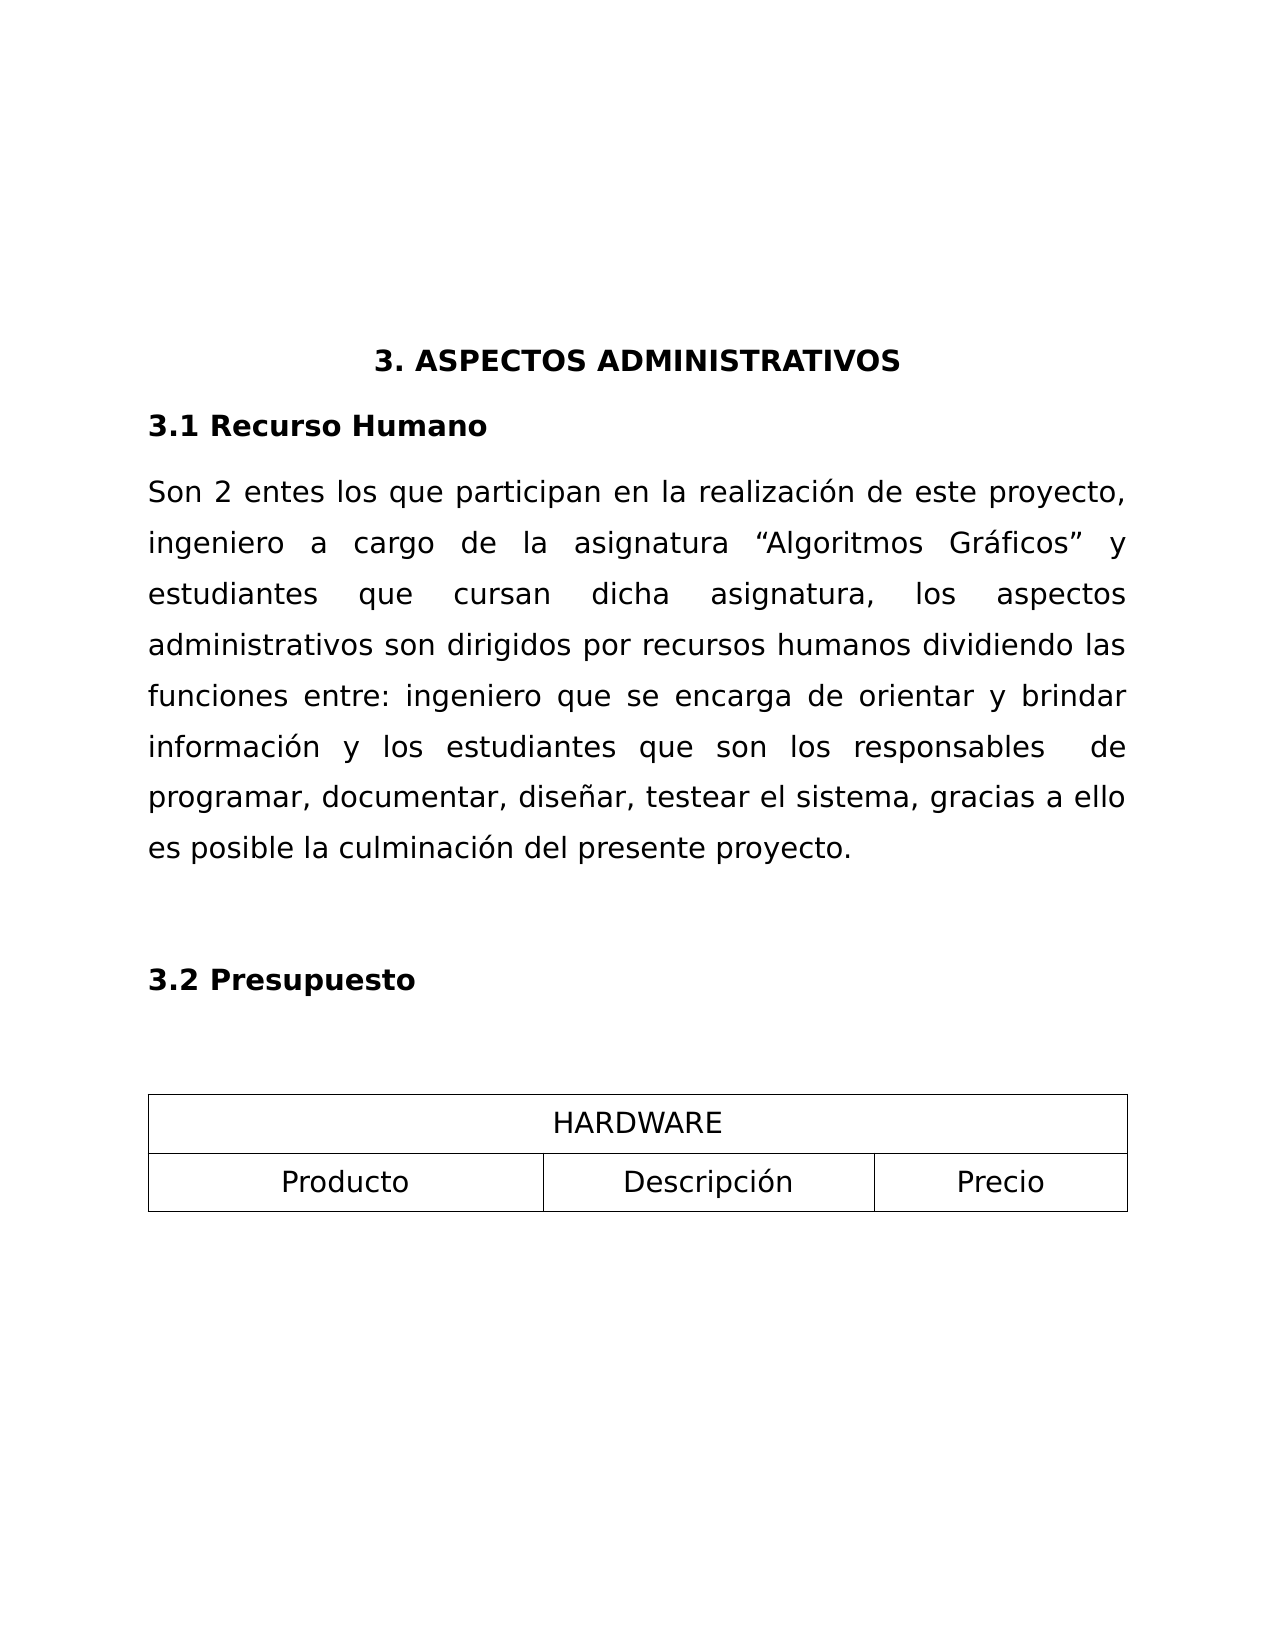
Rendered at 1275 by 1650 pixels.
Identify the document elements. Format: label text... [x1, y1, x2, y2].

text 3.1 Recurso Humano [148, 410, 1127, 444]
table_header HARDWARE [149, 1095, 1127, 1153]
table_cell Descripción [544, 1154, 874, 1211]
text 3. ASPECTOS ADMINISTRATIVOS [148, 344, 1127, 378]
table_cell Producto [149, 1154, 543, 1211]
table_cell Precio [875, 1154, 1127, 1211]
text 3.2 Presupuesto [148, 963, 1127, 997]
text Son 2 entes los que participan en la realización de este proyecto, ingeniero a cargo de la asignatura “Algoritmos Gráficos” y estudiantes que cursan dicha asignatura, los aspectos administrativos son dirigidos por recursos humanos dividiendo las funciones entre: ingeniero que se encarga de orientar y brindar información y los estudiantes que son los responsables de programar, documentar, diseñar, testear el sistema, gracias a ello es posible la culminación del presente proyecto. [148, 475, 1127, 866]
